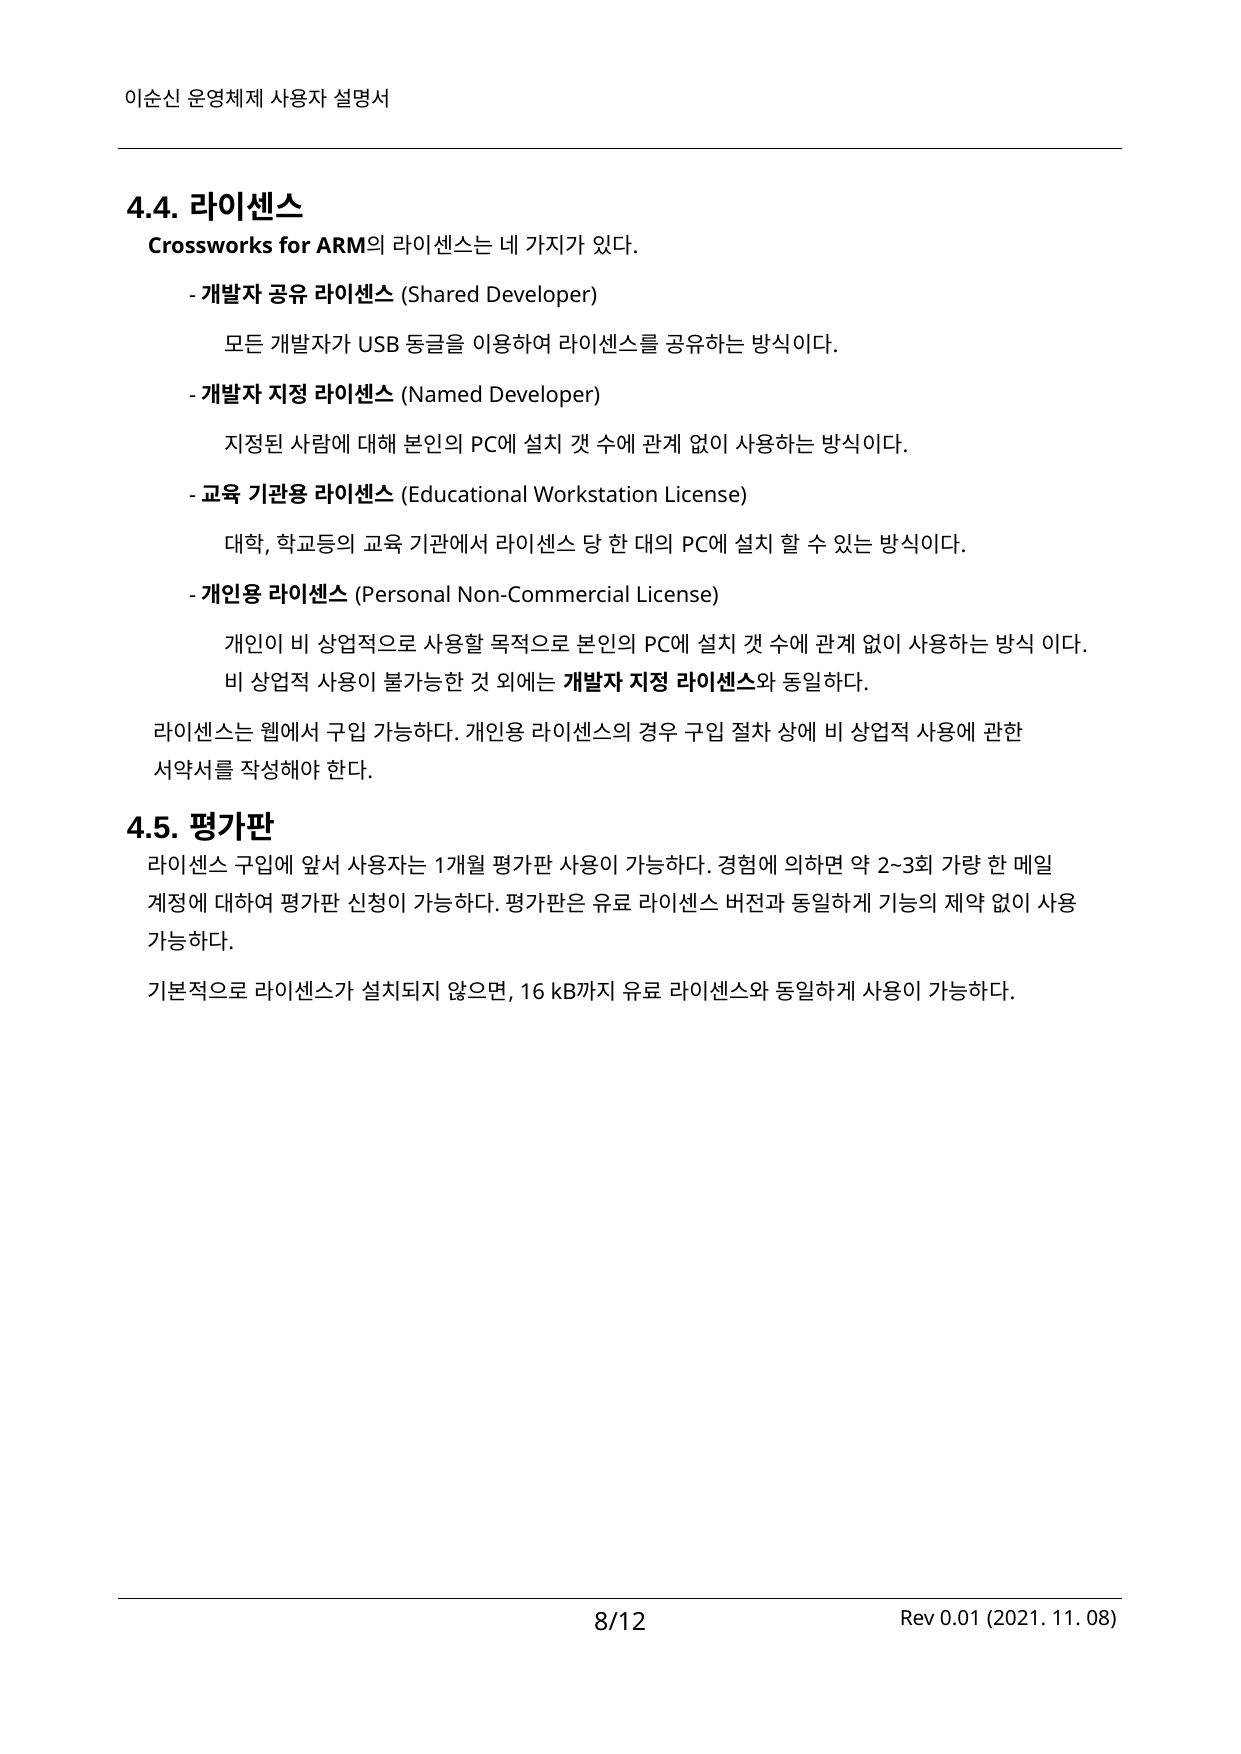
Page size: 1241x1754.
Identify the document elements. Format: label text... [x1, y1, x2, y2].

text 기본적으로 라이센스가 설치되지 않으면, 16 kB까지 유료 라이센스와 동일하게 사용이 가능하다. [148, 974, 1093, 1006]
subtitle 라이센스 [118, 182, 1122, 228]
text Crossworks for ARM의 라이센스는 네 가지가 있다. [148, 228, 1093, 259]
text 개인이 비 상업적으로 사용할 목적으로 본인의 PC에 설치 갯 수에 관계 없이 사용하는 방식 이다. 비 상업적 사용이 불가능한 것 외에는 개발자 지정 라이센스와 동일하다. [224, 627, 1093, 697]
text 대학, 학교등의 교육 기관에서 라이센스 당 한 대의 PC에 설치 할 수 있는 방식이다. [224, 527, 1093, 559]
text - 개인용 라이센스 (Personal Non-Commercial License) [189, 577, 1093, 609]
subtitle 평가판 [118, 803, 1122, 848]
text - 개발자 공유 라이센스 (Shared Developer) [189, 277, 1093, 309]
text - 개발자 지정 라이센스 (Named Developer) [189, 377, 1093, 409]
text 지정된 사람에 대해 본인의 PC에 설치 갯 수에 관계 없이 사용하는 방식이다. [224, 427, 1093, 459]
text - 교육 기관용 라이센스 (Educational Workstation License) [189, 477, 1093, 509]
text 모든 개발자가 USB 동글을 이용하여 라이센스를 공유하는 방식이다. [224, 327, 1093, 359]
text 라이센스 구입에 앞서 사용자는 1개월 평가판 사용이 가능하다. 경험에 의하면 약 2~3회 가량 한 메일 계정에 대하여 평가판 신청이 가능하다. 평가판은 유료 라이센스 버전과 동일하게 기능의 제약 없이 사용 가능하다. [148, 848, 1093, 956]
text 라이센스는 웹에서 구입 가능하다. 개인용 라이센스의 경우 구입 절차 상에 비 상업적 사용에 관한 서약서를 작성해야 한다. [153, 715, 1093, 784]
